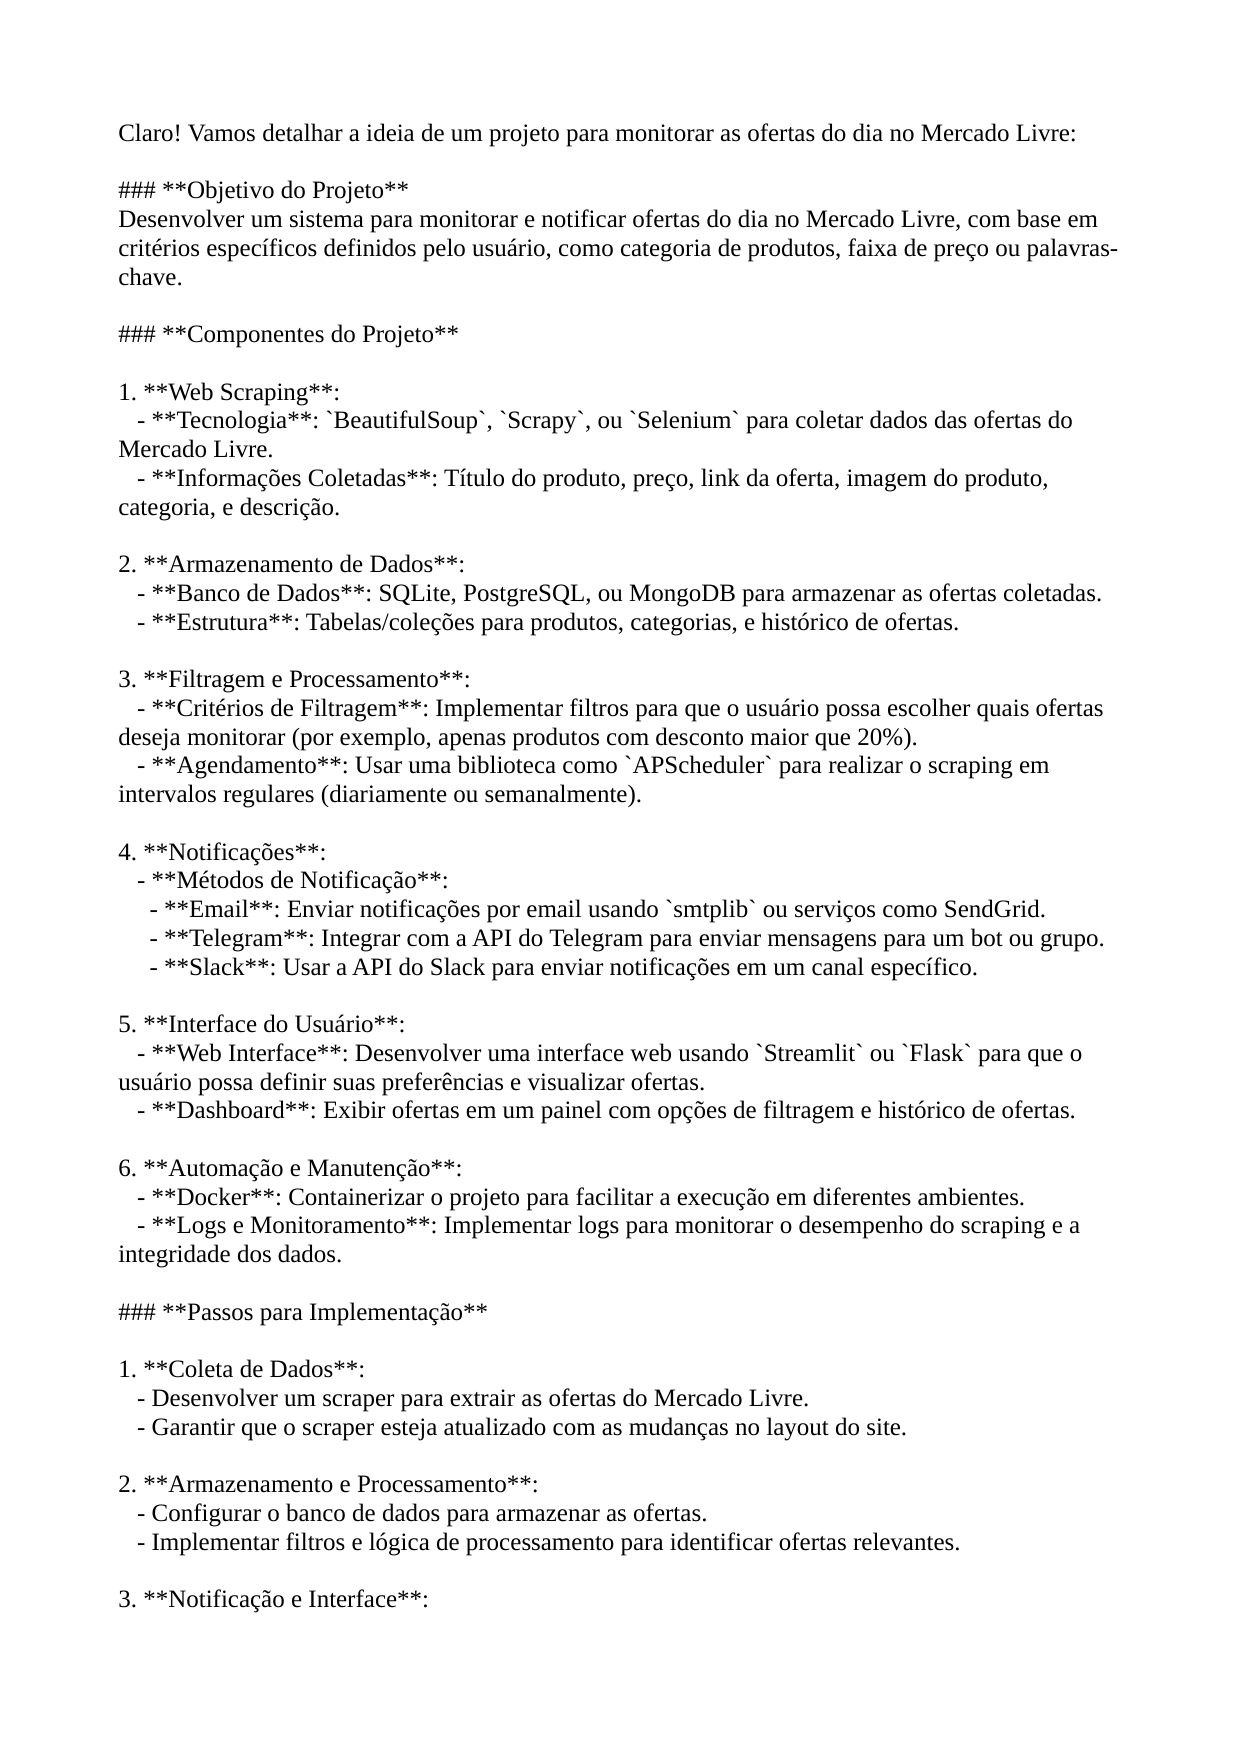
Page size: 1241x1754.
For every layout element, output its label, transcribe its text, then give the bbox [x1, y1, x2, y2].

text - **Docker**: Containerizar o projeto para facilitar a execução em diferentes ambientes. [118, 1182, 1122, 1211]
text 5. **Interface do Usuário**: [118, 1009, 1122, 1038]
text - **Agendamento**: Usar uma biblioteca como `APScheduler` para realizar o scraping em intervalos regulares (diariamente ou semanalmente). [118, 751, 1122, 808]
text - **Tecnologia**: `BeautifulSoup`, `Scrapy`, ou `Selenium` para coletar dados das ofertas do Mercado Livre. [118, 406, 1122, 463]
text ### **Componentes do Projeto** [118, 319, 1122, 348]
text - **Critérios de Filtragem**: Implementar filtros para que o usuário possa escolher quais ofertas deseja monitorar (por exemplo, apenas produtos com desconto maior que 20%). [118, 693, 1122, 751]
text - **Banco de Dados**: SQLite, PostgreSQL, ou MongoDB para armazenar as ofertas coletadas. [118, 578, 1122, 607]
text - **Estrutura**: Tabelas/coleções para produtos, categorias, e histórico de ofertas. [118, 607, 1122, 636]
text - **Dashboard**: Exibir ofertas em um painel com opções de filtragem e histórico de ofertas. [118, 1096, 1122, 1124]
text 2. **Armazenamento de Dados**: [118, 549, 1122, 578]
text 3. **Filtragem e Processamento**: [118, 664, 1122, 693]
text - **Informações Coletadas**: Título do produto, preço, link da oferta, imagem do produto, categoria, e descrição. [118, 463, 1122, 521]
text 4. **Notificações**: [118, 837, 1122, 866]
text ### **Passos para Implementação** [118, 1297, 1122, 1326]
text 3. **Notificação e Interface**: [118, 1584, 1122, 1613]
text - **Telegram**: Integrar com a API do Telegram para enviar mensagens para um bot ou grupo. [118, 923, 1122, 952]
text - **Slack**: Usar a API do Slack para enviar notificações em um canal específico. [118, 952, 1122, 981]
text - **Web Interface**: Desenvolver uma interface web usando `Streamlit` ou `Flask` para que o usuário possa definir suas preferências e visualizar ofertas. [118, 1038, 1122, 1096]
text - **Email**: Enviar notificações por email usando `smtplib` ou serviços como SendGrid. [118, 894, 1122, 923]
text 1. **Web Scraping**: [118, 377, 1122, 406]
text 2. **Armazenamento e Processamento**: [118, 1469, 1122, 1498]
text - Desenvolver um scraper para extrair as ofertas do Mercado Livre. [118, 1383, 1122, 1412]
text - Configurar o banco de dados para armazenar as ofertas. [118, 1498, 1122, 1527]
text - **Logs e Monitoramento**: Implementar logs para monitorar o desempenho do scraping e a integridade dos dados. [118, 1211, 1122, 1268]
text - Implementar filtros e lógica de processamento para identificar ofertas relevantes. [118, 1527, 1122, 1556]
text 1. **Coleta de Dados**: [118, 1354, 1122, 1383]
text Desenvolver um sistema para monitorar e notificar ofertas do dia no Mercado Livre, com base em critérios específicos definidos pelo usuário, como categoria de produtos, faixa de preço ou palavras-chave. [118, 204, 1122, 291]
text ### **Objetivo do Projeto** [118, 176, 1122, 204]
text - Garantir que o scraper esteja atualizado com as mudanças no layout do site. [118, 1412, 1122, 1441]
text - **Métodos de Notificação**: [118, 866, 1122, 894]
text 6. **Automação e Manutenção**: [118, 1153, 1122, 1182]
text Claro! Vamos detalhar a ideia de um projeto para monitorar as ofertas do dia no Mercado Livre: [118, 118, 1122, 147]
